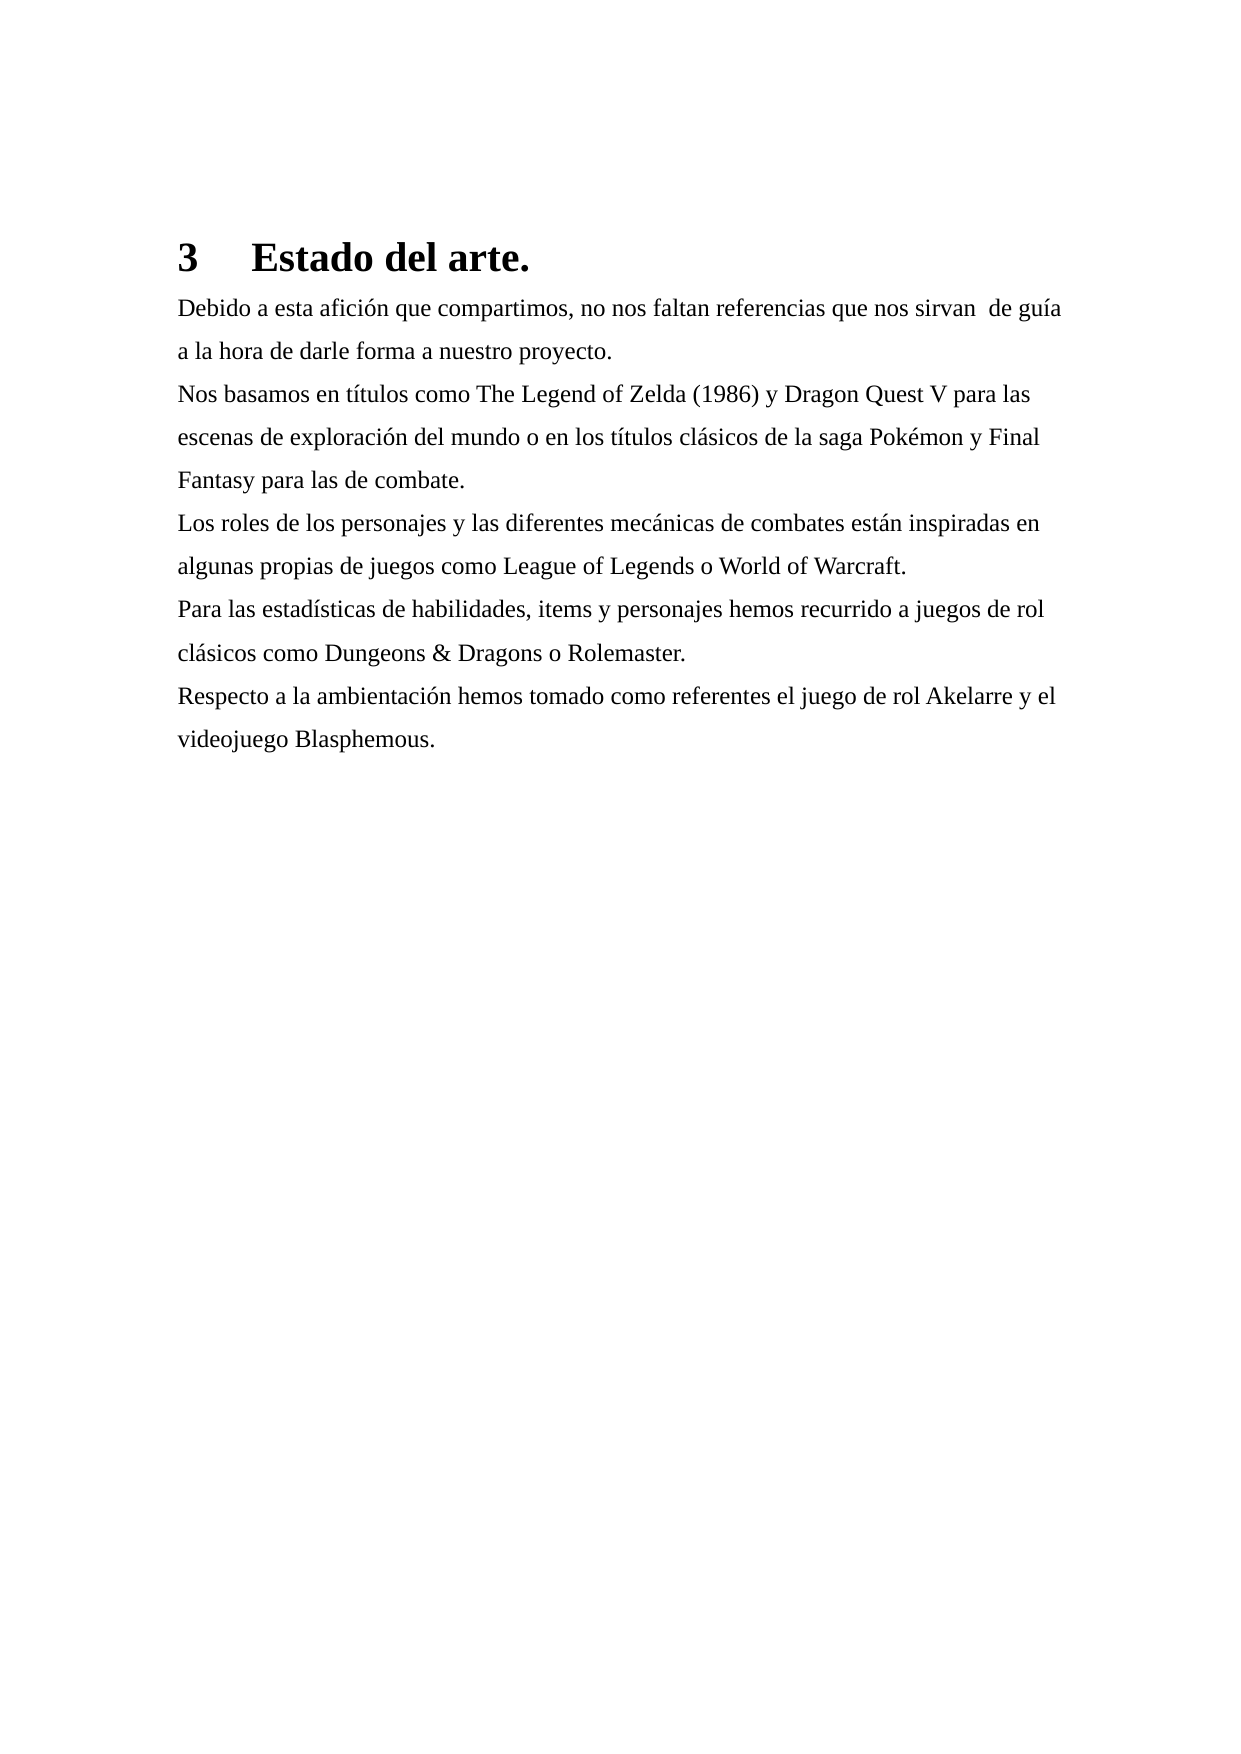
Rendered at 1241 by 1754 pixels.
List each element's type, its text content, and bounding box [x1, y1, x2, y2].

text Debido a esta afición que compartimos, no nos faltan referencias que nos sirvan de guía a la hora de darle forma a nuestro proyecto. [177, 293, 1063, 364]
subtitle Estado del arte. [177, 232, 1063, 280]
text Nos basamos en títulos como The Legend of Zelda (1986) y Dragon Quest V para las escenas de exploración del mundo o en los títulos clásicos de la saga Pokémon y Final Fantasy para las de combate. [177, 379, 1063, 494]
text Respecto a la ambientación hemos tomado como referentes el juego de rol Akelarre y el videojuego Blasphemous. [177, 681, 1063, 753]
text Los roles de los personajes y las diferentes mecánicas de combates están inspiradas en algunas propias de juegos como League of Legends o World of Warcraft. [177, 508, 1063, 580]
text Para las estadísticas de habilidades, items y personajes hemos recurrido a juegos de rol clásicos como Dungeons & Dragons o Rolemaster. [177, 594, 1063, 666]
